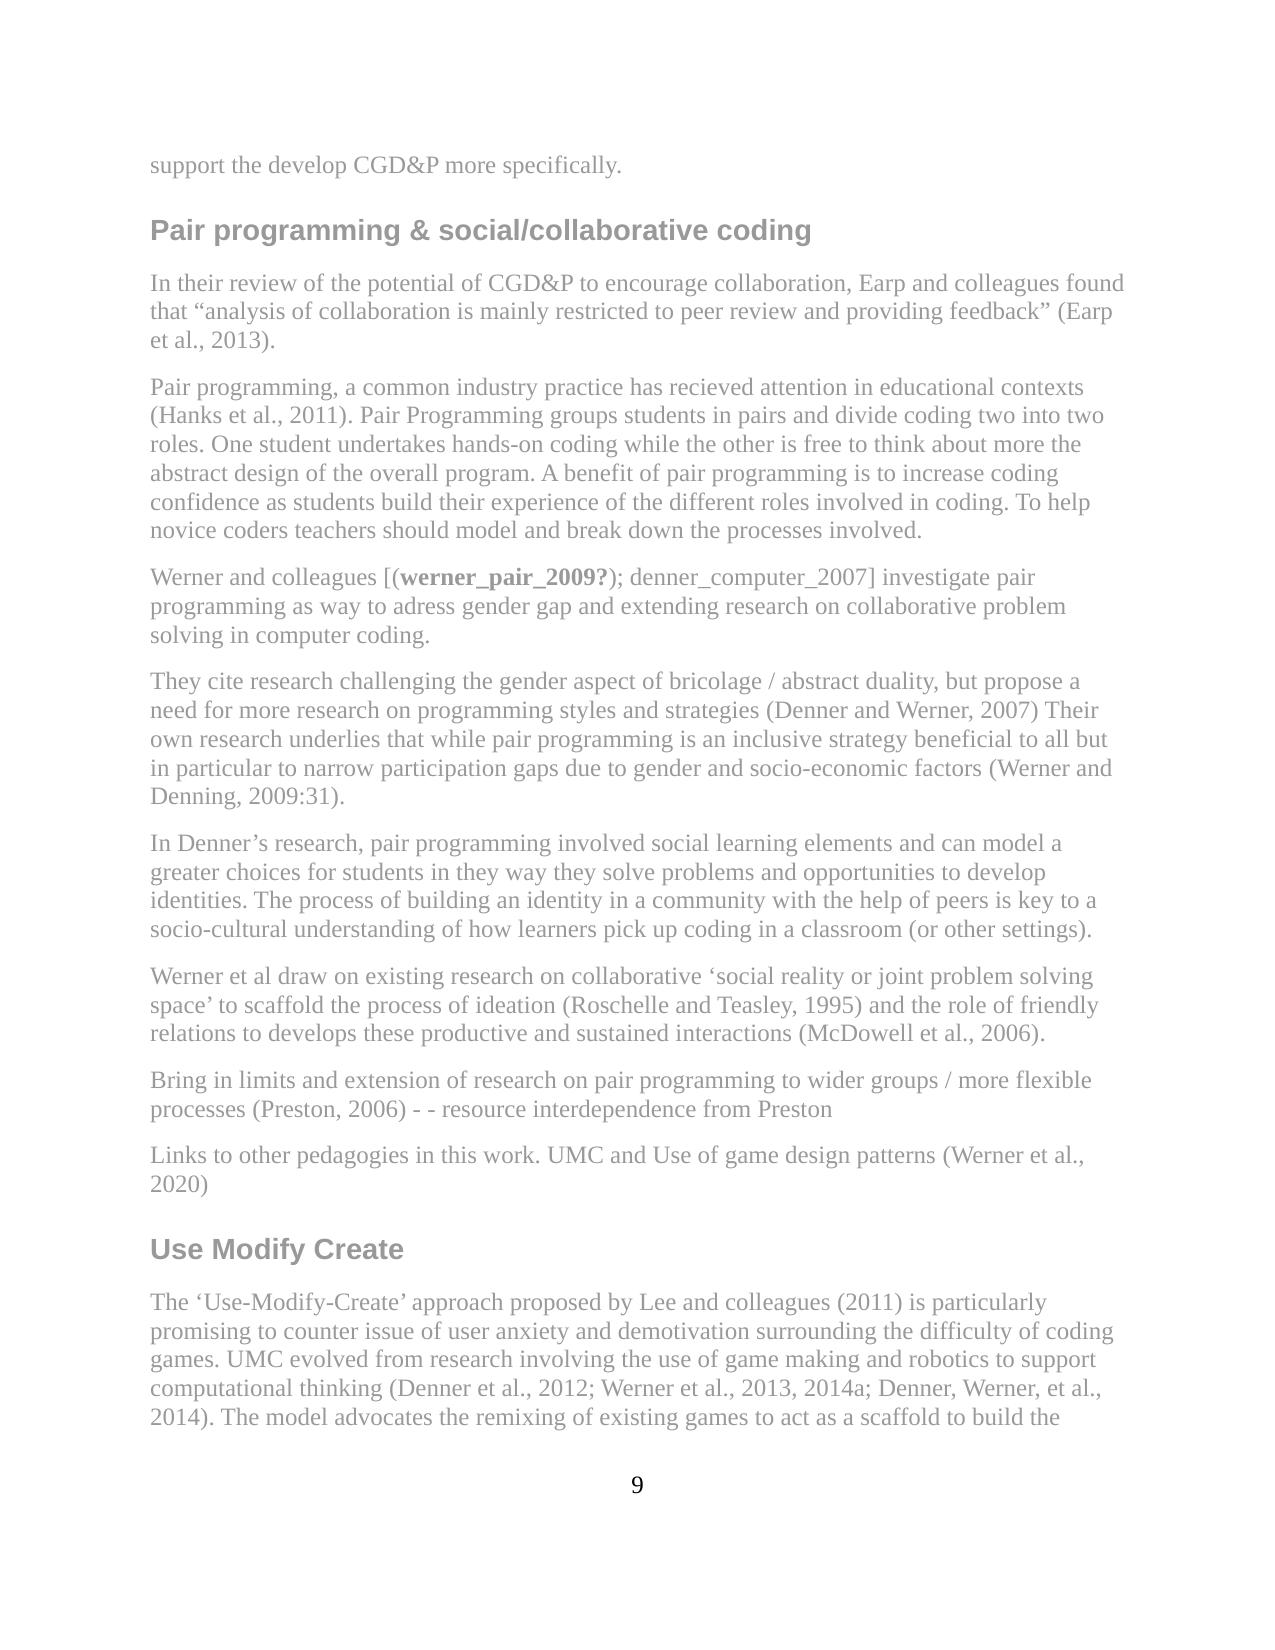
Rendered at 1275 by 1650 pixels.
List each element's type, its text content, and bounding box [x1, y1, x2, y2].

text In their review of the potential of CGD&P to encourage collaboration, Earp and colleagues found that “analysis of collaboration is mainly restricted to peer review and providing feedback” (Earp et al., 2013). [150, 268, 1125, 354]
subtitle Use Modify Create [150, 1232, 1125, 1266]
text Links to other pedagogies in this work. UMC and Use of game design patterns (Werner et al., 2020) [150, 1141, 1125, 1198]
text The ‘Use-Modify-Create’ approach proposed by Lee and colleagues (2011) is particularly promising to counter issue of user anxiety and demotivation surrounding the difficulty of coding games. UMC evolved from research involving the use of game making and robotics to support computational thinking (Denner et al., 2012; Werner et al., 2013, 2014a; Denner, Werner, et al., 2014). The model advocates the remixing of existing games to act as a scaffold to build the [150, 1287, 1125, 1431]
text Bring in limits and extension of research on pair programming to wider groups / more flexible processes (Preston, 2006) - - resource interdependence from Preston [150, 1065, 1125, 1123]
text Werner and colleagues [(werner_pair_2009?); denner_computer_2007] investigate pair programming as way to adress gender gap and extending research on collaborative problem solving in computer coding. [150, 562, 1125, 648]
text support the develop CGD&P more specifically. [150, 150, 1125, 179]
text Pair programming, a common industry practice has recieved attention in educational contexts (Hanks et al., 2011). Pair Programming groups students in pairs and divide coding two into two roles. One student undertakes hands-on coding while the other is free to think about more the abstract design of the overall program. A benefit of pair programming is to increase coding confidence as students build their experience of the different roles involved in coding. To help novice coders teachers should model and break down the processes involved. [150, 372, 1125, 544]
text In Denner’s research, pair programming involved social learning elements and can model a greater choices for students in they way they solve problems and opportunities to develop identities. The process of building an identity in a community with the help of peers is key to a socio-cultural understanding of how learners pick up coding in a classroom (or other settings). [150, 828, 1125, 943]
text They cite research challenging the gender aspect of bricolage / abstract duality, but propose a need for more research on programming styles and strategies (Denner and Werner, 2007) Their own research underlies that while pair programming is an inclusive strategy beneficial to all but in particular to narrow participation gaps due to gender and socio-economic factors (Werner and Denning, 2009:31). [150, 666, 1125, 810]
text Werner et al draw on existing research on collaborative ‘social reality or joint problem solving space’ to scaffold the process of ideation (Roschelle and Teasley, 1995) and the role of friendly relations to develops these productive and sustained interactions (McDowell et al., 2006). [150, 961, 1125, 1047]
subtitle Pair programming & social/collaborative coding [150, 213, 1125, 246]
